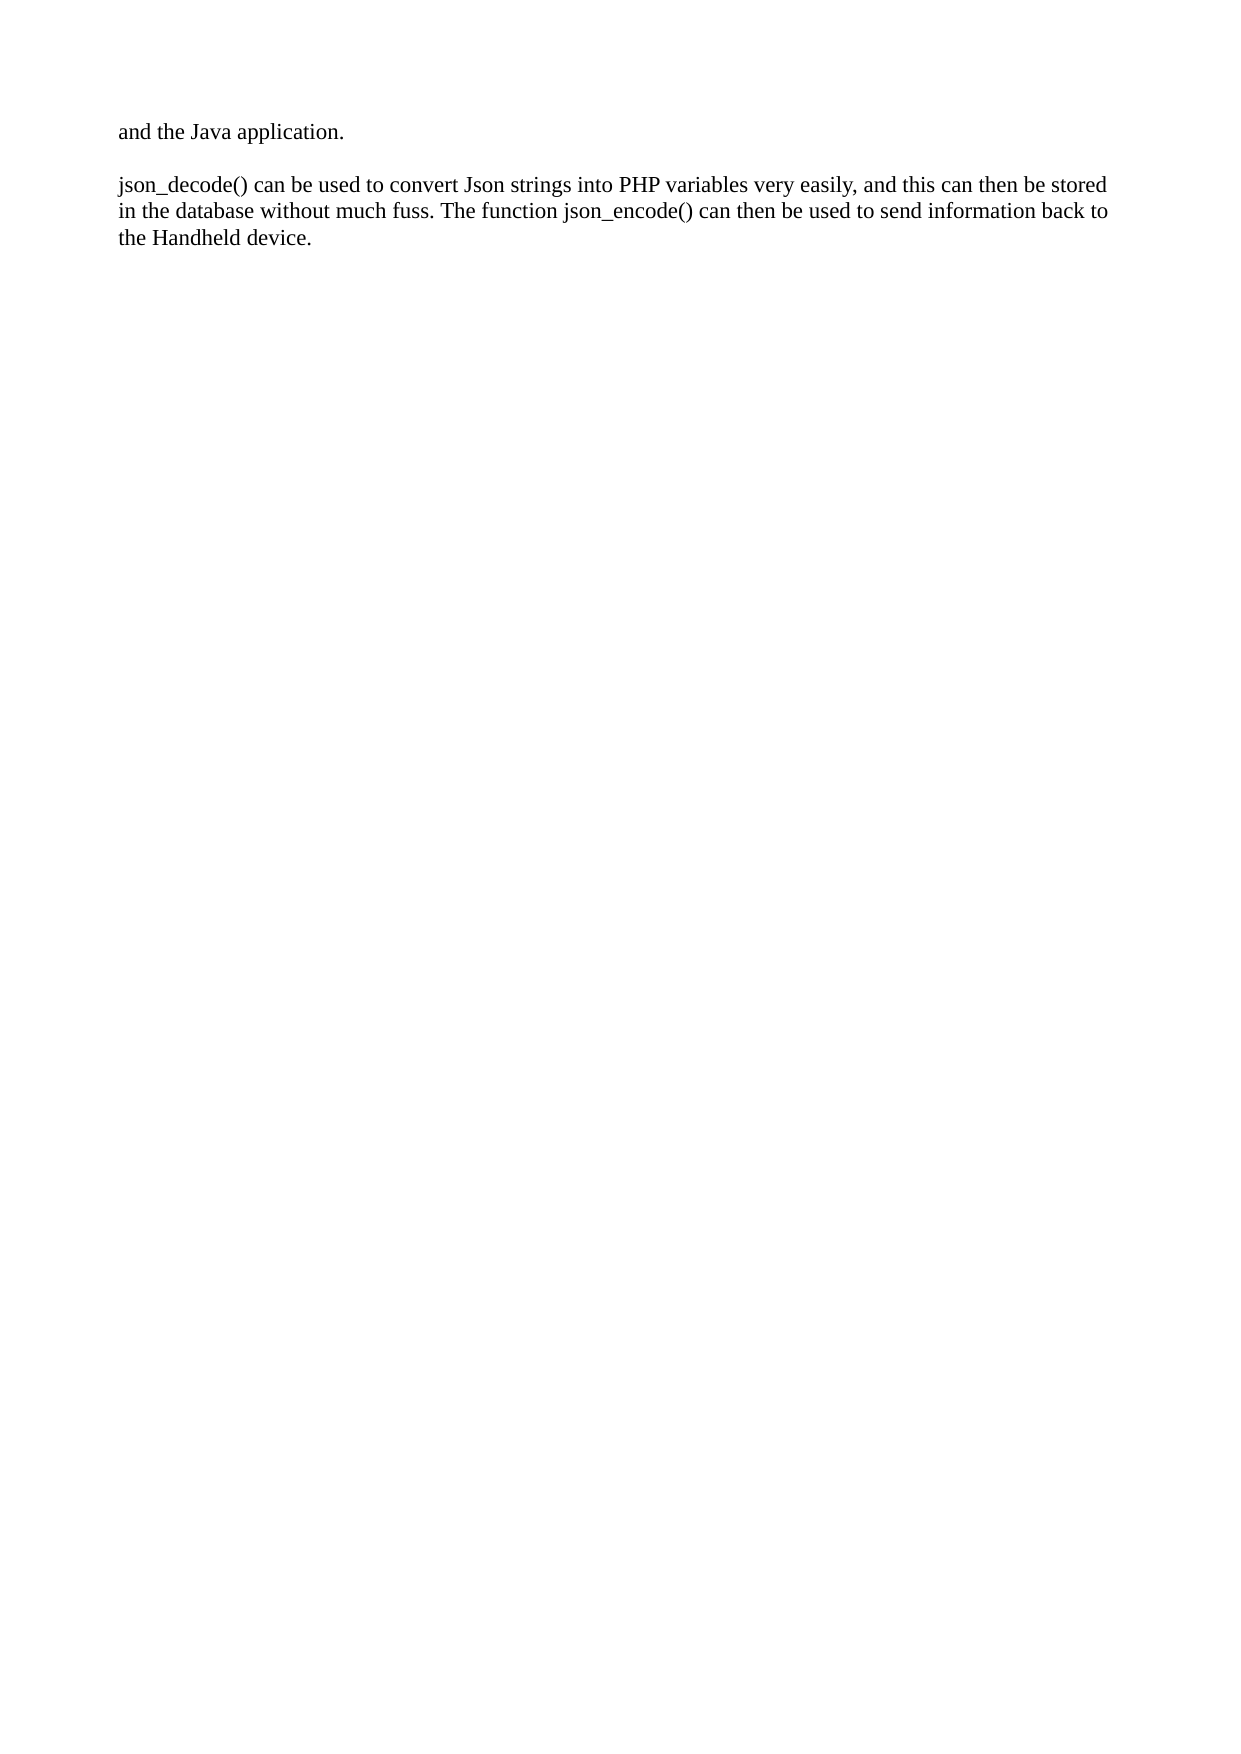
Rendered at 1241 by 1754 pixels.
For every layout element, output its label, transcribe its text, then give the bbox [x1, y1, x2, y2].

text and the Java application. [118, 118, 1122, 144]
text json_decode() can be used to convert Json strings into PHP variables very easily, and this can then be stored in the database without much fuss. The function json_encode() can then be used to send information back to the Handheld device. [118, 171, 1122, 250]
